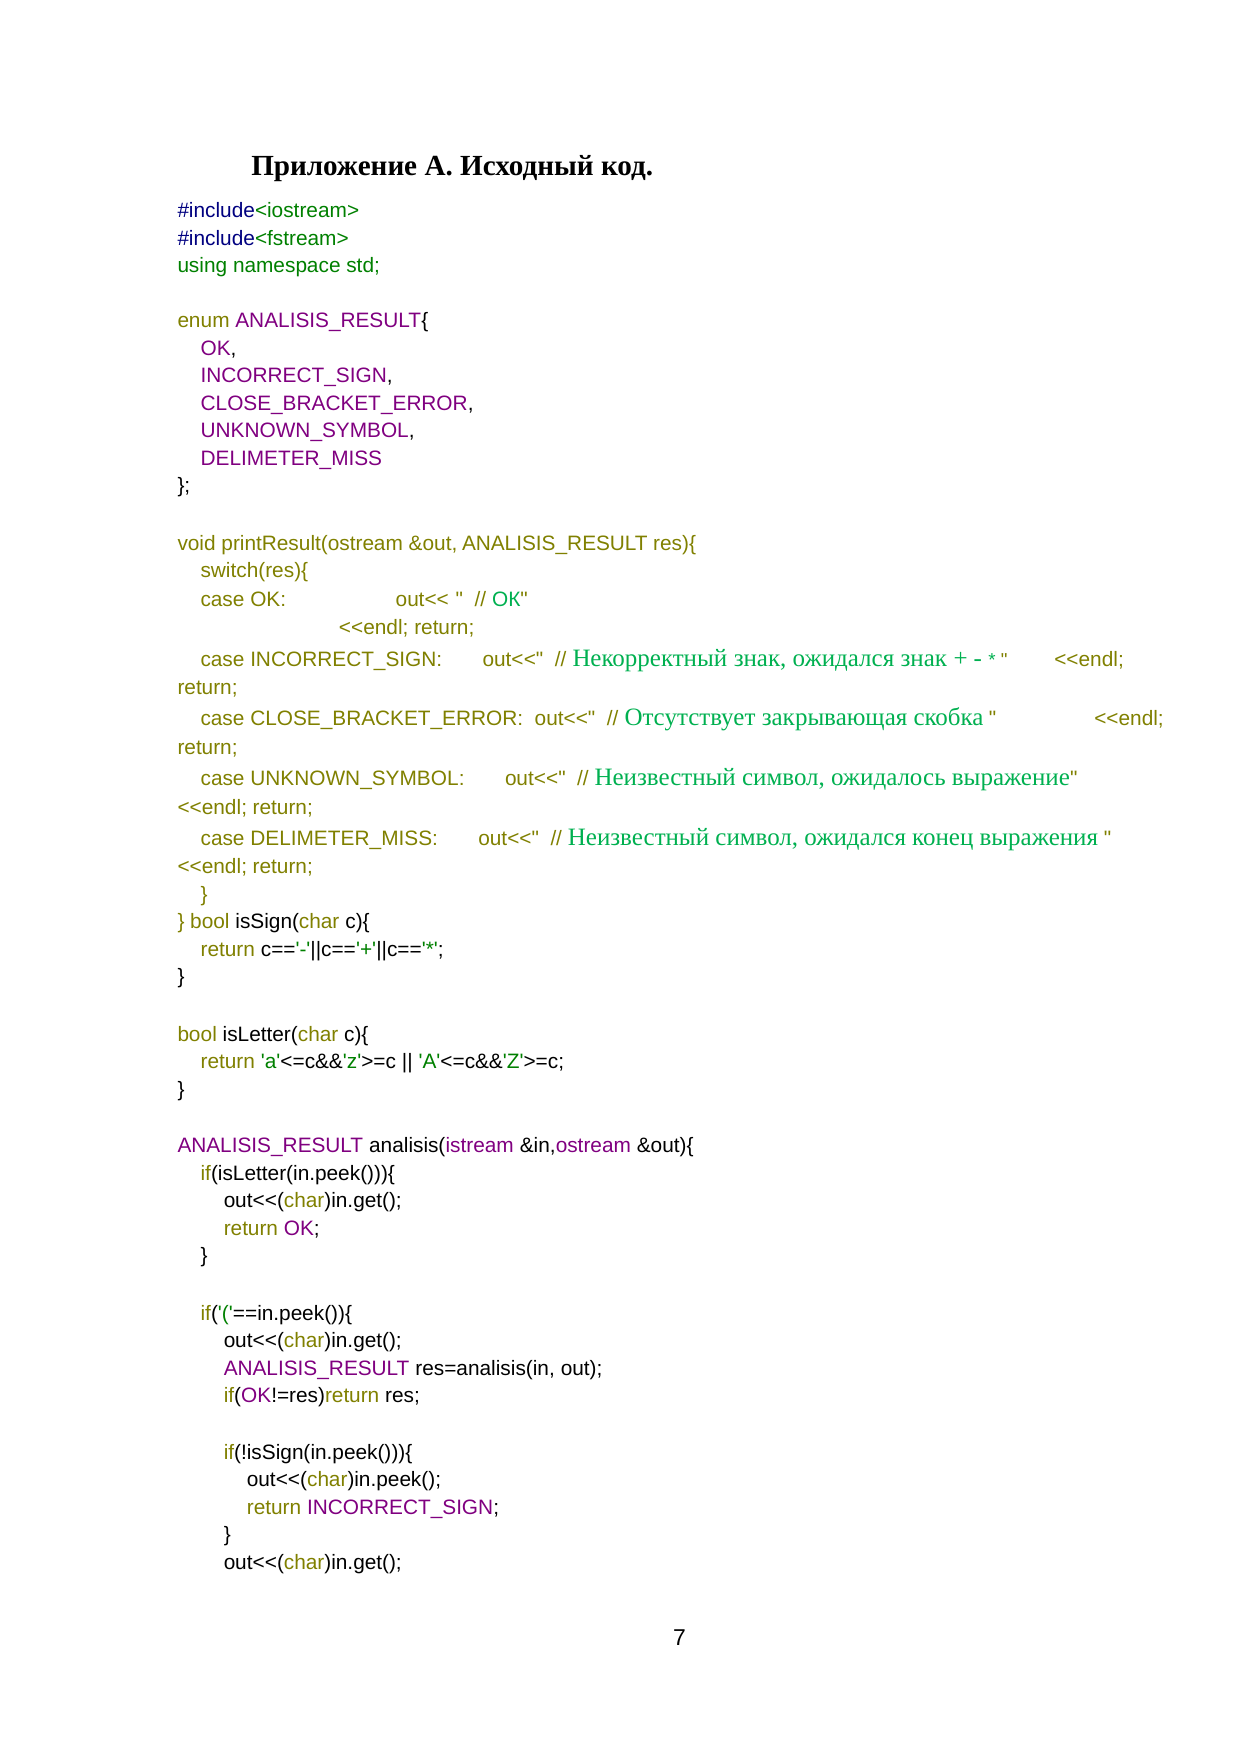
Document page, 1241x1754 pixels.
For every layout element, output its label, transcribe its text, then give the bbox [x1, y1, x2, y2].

text out<<(char)in.peek(); [177, 1467, 1181, 1491]
text INCORRECT_SIGN, [177, 363, 1181, 387]
text return INCORRECT_SIGN; [177, 1495, 1181, 1519]
text if(!isSign(in.peek())){ [177, 1440, 1181, 1464]
text Приложение А. Исходный код. [177, 148, 1181, 182]
text } [177, 964, 1181, 988]
text return OK; [177, 1216, 1181, 1240]
text #include<fstream> [177, 226, 1181, 250]
text } [177, 1522, 1181, 1546]
text case DELIMETER_MISS: out<<" // Неизвестный символ, ожидался конец выражения " <<endl; return; [177, 822, 1181, 878]
text return 'a'<=c&&'z'>=c || 'A'<=c&&'Z'>=c; [177, 1049, 1181, 1073]
text if(OK!=res)return res; [177, 1383, 1181, 1407]
text enum ANALISIS_RESULT{ [177, 308, 1181, 332]
text out<<(char)in.get(); [177, 1550, 1181, 1574]
text using namespace std; [177, 253, 1181, 277]
text #include<iostream> [177, 198, 1181, 222]
text void printResult(ostream &out, ANALISIS_RESULT res){ [177, 530, 1181, 554]
text bool isLetter(char c){ [177, 1021, 1181, 1045]
text UNKNOWN_SYMBOL, [177, 418, 1181, 442]
text ANALISIS_RESULT res=analisis(in, out); [177, 1355, 1181, 1379]
text if('('==in.peek()){ [177, 1300, 1181, 1324]
text out<<(char)in.get(); [177, 1328, 1181, 1352]
text } [177, 1076, 1181, 1100]
text ANALISIS_RESULT analisis(istream &in,ostream &out){ [177, 1133, 1181, 1157]
text CLOSE_BRACKET_ERROR, [177, 391, 1181, 415]
text case UNKNOWN_SYMBOL: out<<" // Неизвестный символ, ожидалось выражение" <<endl; return; [177, 762, 1181, 818]
text } [177, 882, 1181, 906]
text case OK: out<< " // ОК" <<endl; return; [177, 585, 1181, 639]
text switch(res){ [177, 558, 1181, 582]
text case CLOSE_BRACKET_ERROR: out<<" // Отсутствует закрывающая скобка " <<endl; return; [177, 702, 1181, 759]
text case INCORRECT_SIGN: out<<" // Некорректный знак, ожидался знак + - * " <<endl; return; [177, 643, 1181, 699]
text return c=='-'||c=='+'||c=='*'; [177, 937, 1181, 961]
text out<<(char)in.get(); [177, 1188, 1181, 1212]
text OK, [177, 336, 1181, 360]
text }; [177, 473, 1181, 497]
text if(isLetter(in.peek())){ [177, 1161, 1181, 1185]
text DELIMETER_MISS [177, 446, 1181, 470]
text } bool isSign(char c){ [177, 909, 1181, 933]
text } [177, 1243, 1181, 1267]
